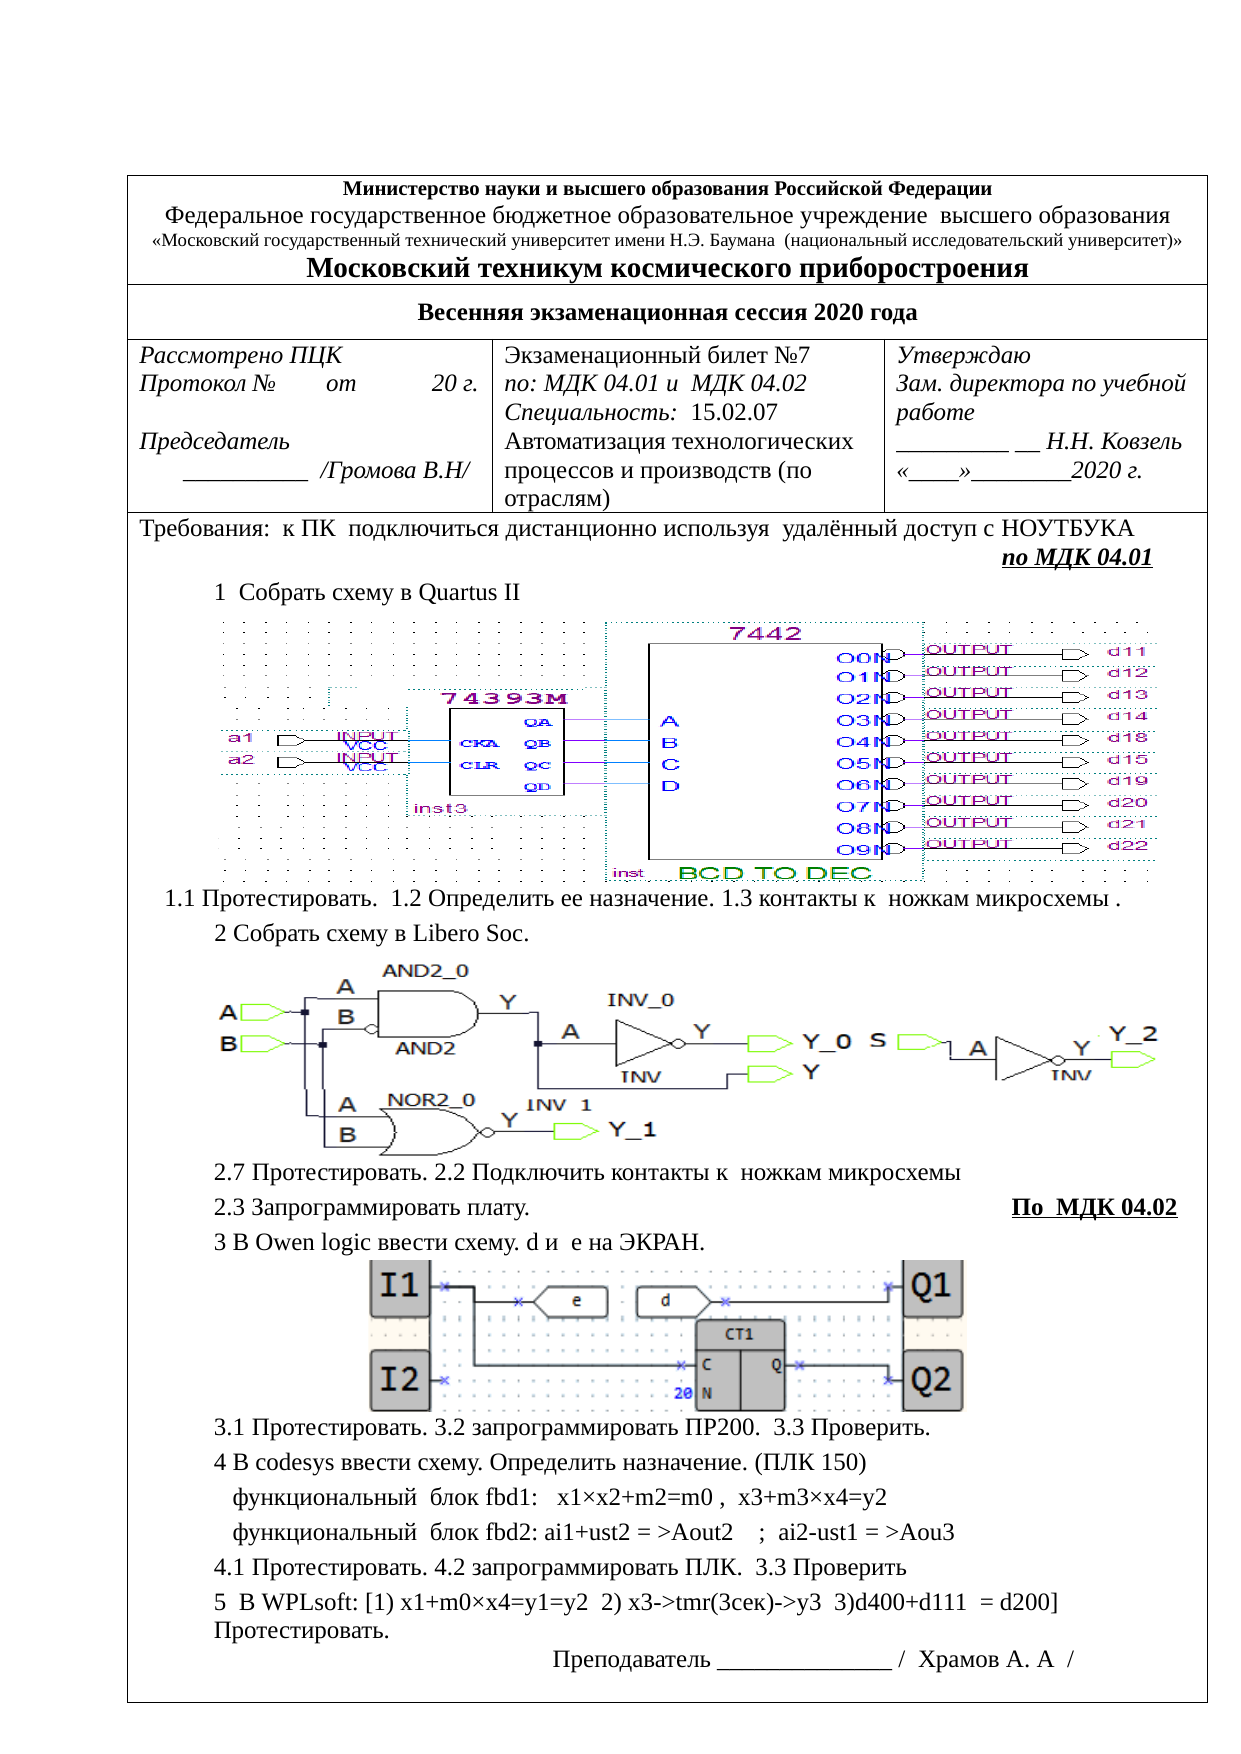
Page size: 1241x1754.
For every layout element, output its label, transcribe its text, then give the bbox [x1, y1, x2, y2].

table_cell Утверждаю Зам. директора по учебной работе _________ __ Н.Н. Ковзель «____»________2020 г. [885, 340, 1207, 512]
table_header Министерство науки и высшего образования Российской Федерации Федеральное государственное бюджетное образовательное учреждение высшего образования «Московский государственный технический университет имени Н.Э. Баумана (национальный исследовательский университет)» Московский техникум космического приборостроения [128, 176, 1207, 284]
table_cell Весенняя экзаменационная сессия 2020 года [128, 285, 1207, 339]
table_cell Требования: к ПК подключиться дистанционно используя удалённый доступ с НОУТБУКА по МДК 04.01 1 Собрать схему в Quartus II 1.1 Протестировать. 1.2 Определить ее назначение. 1.3 контакты к ножкам микросхемы . 2 Собрать схему в Libero Soc. Протестировать. 2.2 Подключить контакты к ножкам микросхемы 2.3 Запрограммировать плату. По МДК 04.02 3 В Owen logic ввести схему. d и e на ЭКРАН. Протестировать. 3.2 запрограммировать ПР200. 3.3 Проверить. 4 В codesys ввести схему. Определить назначение. (ПЛК 150) функциональный блок fbd1: x1×x2+m2=m0 , x3+m3×x4=y2 функциональный блок fbd2: ai1+ust2 = >Aout2 ; ai2-ust1 = >Aou3 Протестировать. 4.2 запрограммировать ПЛК. 3.3 Проверить 5 В WPLsoft: [1) x1+m0×x4=y1=y2 2) x3->tmr(3сек)->y3 3)d400+d111 = d200] Протестировать. Преподаватель ______________ / Храмов А. А / [128, 513, 1207, 1702]
table_cell Экзаменационный билет №7 по: МДК 04.01 и МДК 04.02 Специальность: 15.02.07 Автоматизация технологических процессов и производств (по отраслям) [493, 340, 884, 512]
table_cell Рассмотрено ПЦК Протокол № от 20 г. Председатель __________ /Громова В.Н/ [128, 340, 492, 512]
